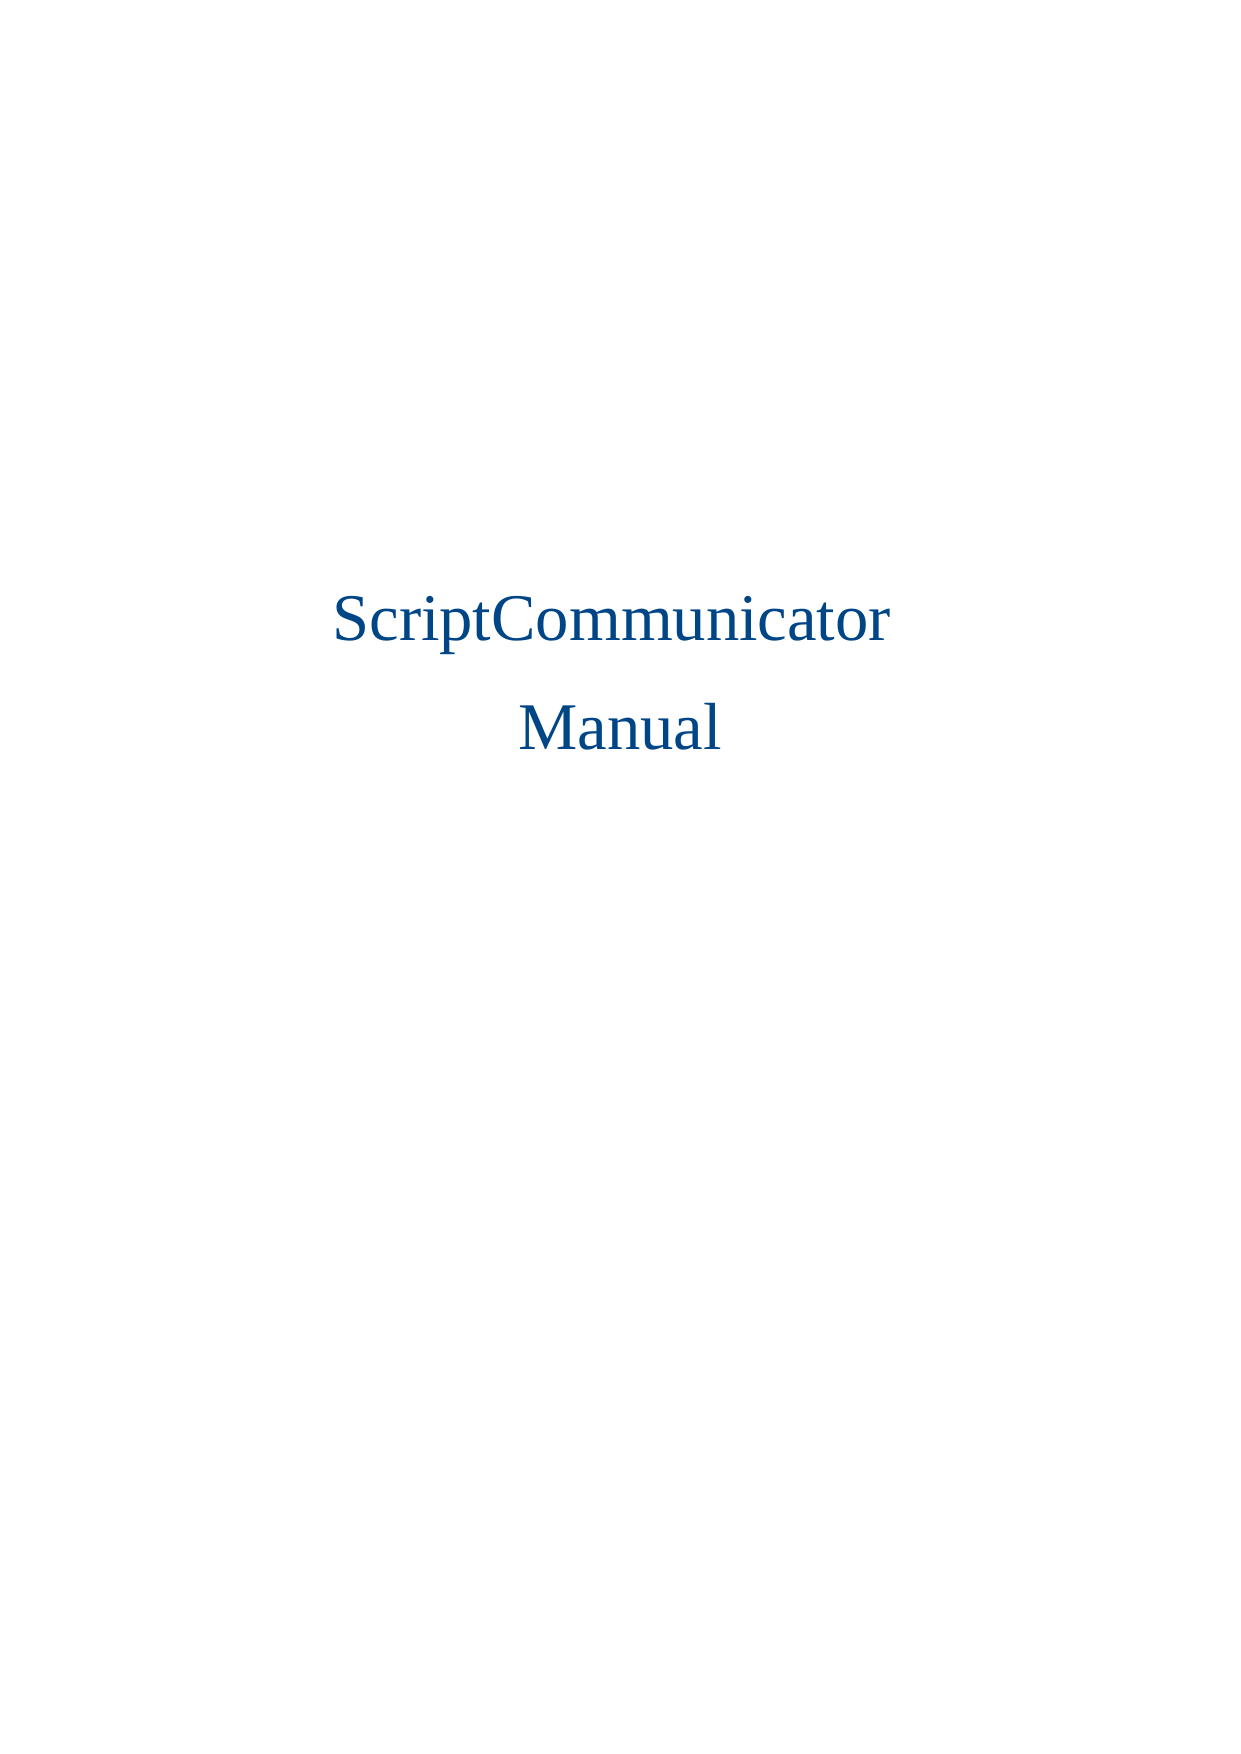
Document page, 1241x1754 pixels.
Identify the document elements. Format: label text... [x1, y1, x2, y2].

text ScriptCommunicator [148, 578, 1093, 655]
text Manual [148, 687, 1093, 764]
